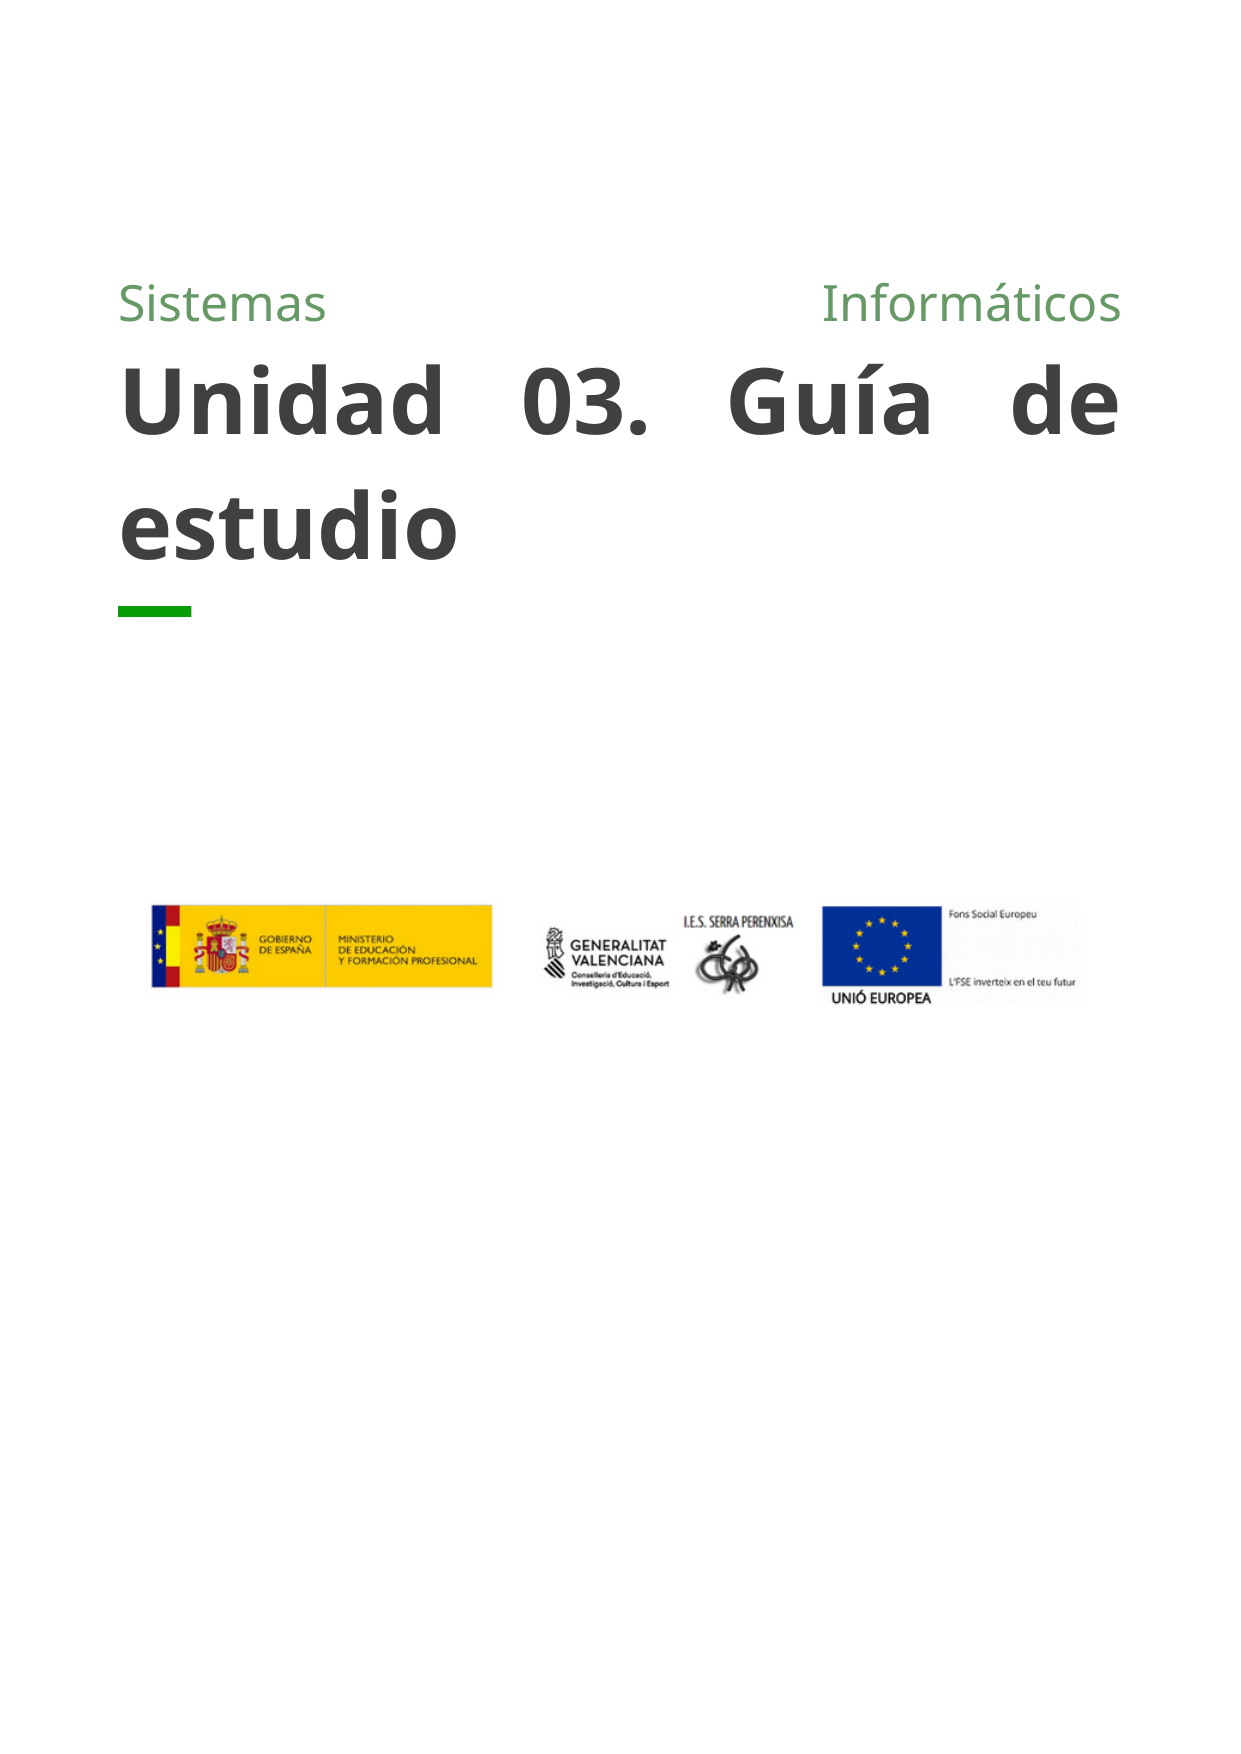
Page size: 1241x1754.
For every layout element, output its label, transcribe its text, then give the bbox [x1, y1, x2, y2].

picture [118, 885, 1123, 1005]
title Sistemas Informáticos Unidad 03. Guía de estudio [118, 268, 1122, 586]
picture [118, 606, 192, 617]
